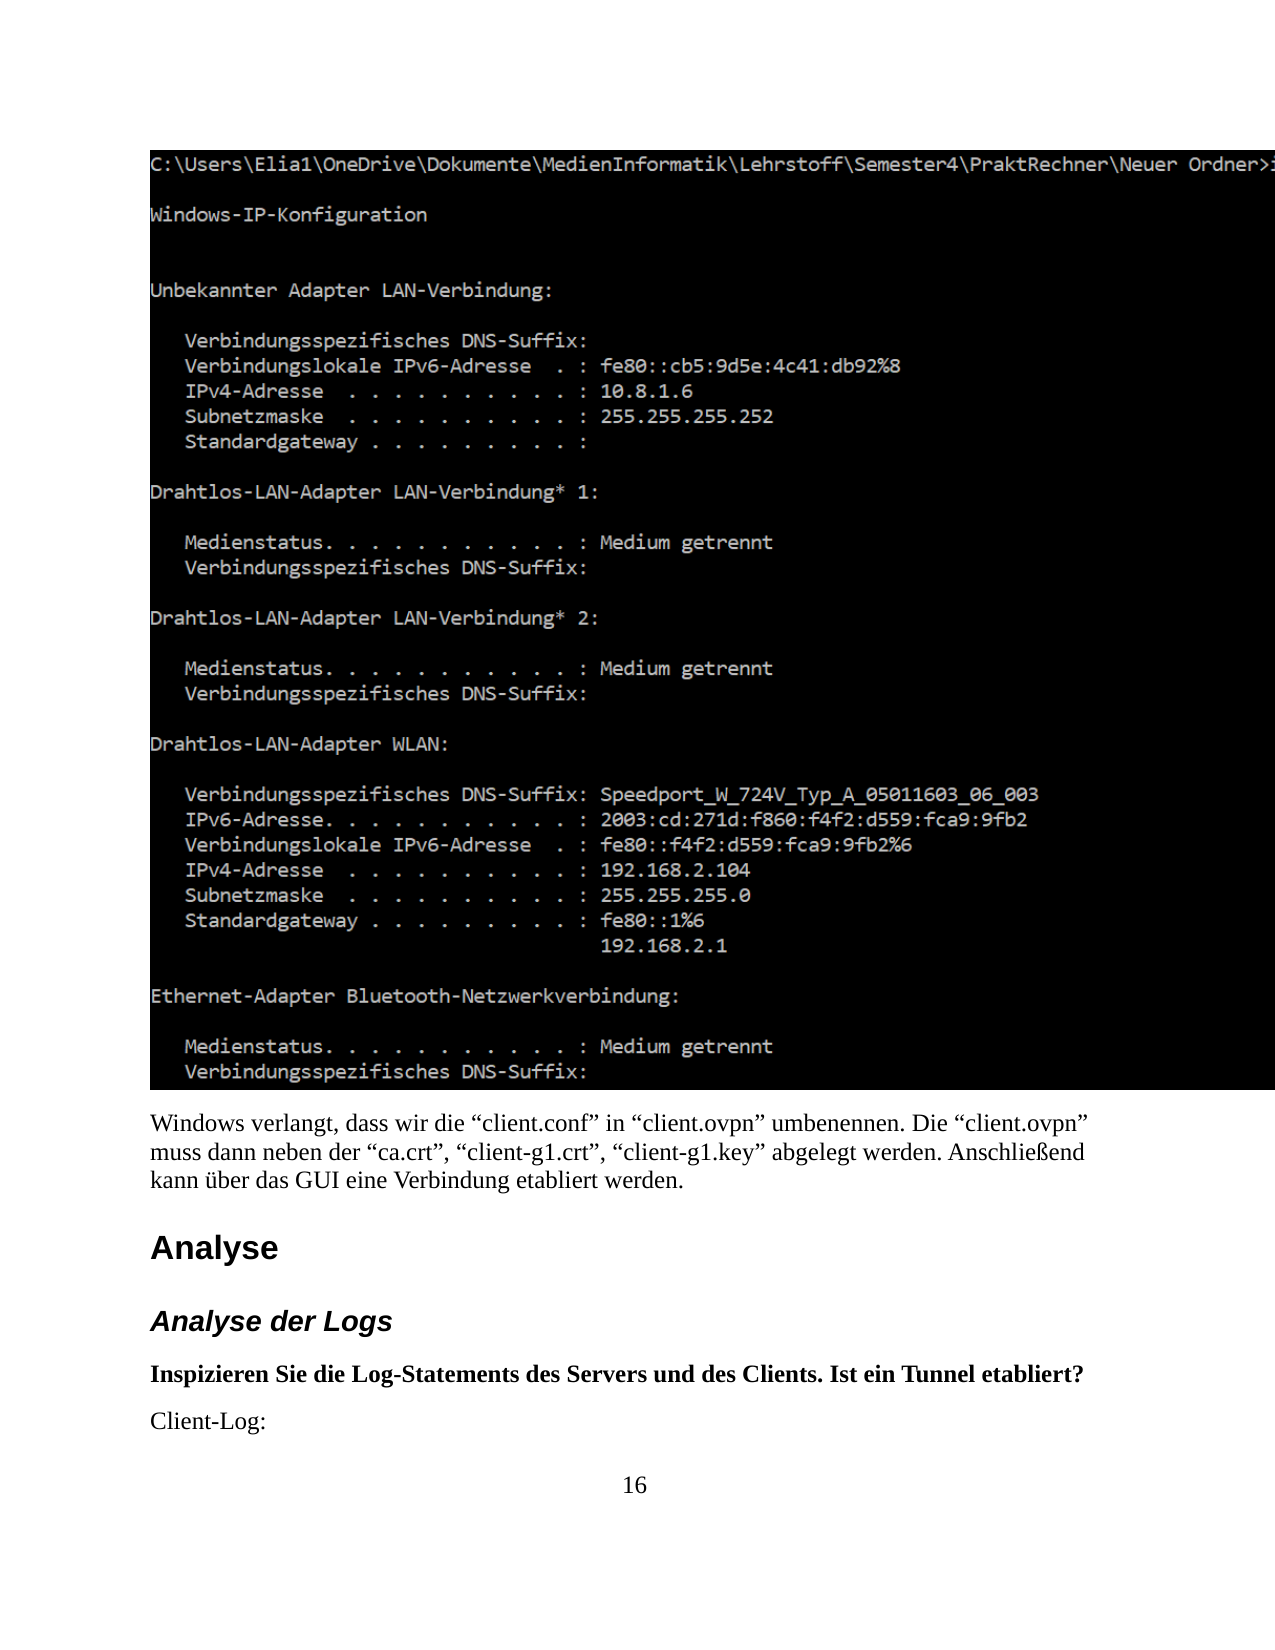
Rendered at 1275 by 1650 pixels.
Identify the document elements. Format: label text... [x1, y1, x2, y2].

text Inspizieren Sie die Log-Statements des Servers und des Clients. Ist ein Tunnel etabliert? [150, 1359, 1125, 1388]
text Windows verlangt, dass wir die “client.conf” in “client.ovpn” umbenennen. Die “client.ovpn” muss dann neben der “ca.crt”, “client-g1.crt”, “client-g1.key” abgelegt werden. Anschließend kann über das GUI eine Verbindung etabliert werden. [150, 1108, 1125, 1194]
subtitle Analyse der Logs [150, 1304, 1125, 1338]
subtitle Analyse [150, 1228, 1125, 1267]
text Client-Log: [150, 1406, 1125, 1434]
picture [150, 150, 1275, 1090]
